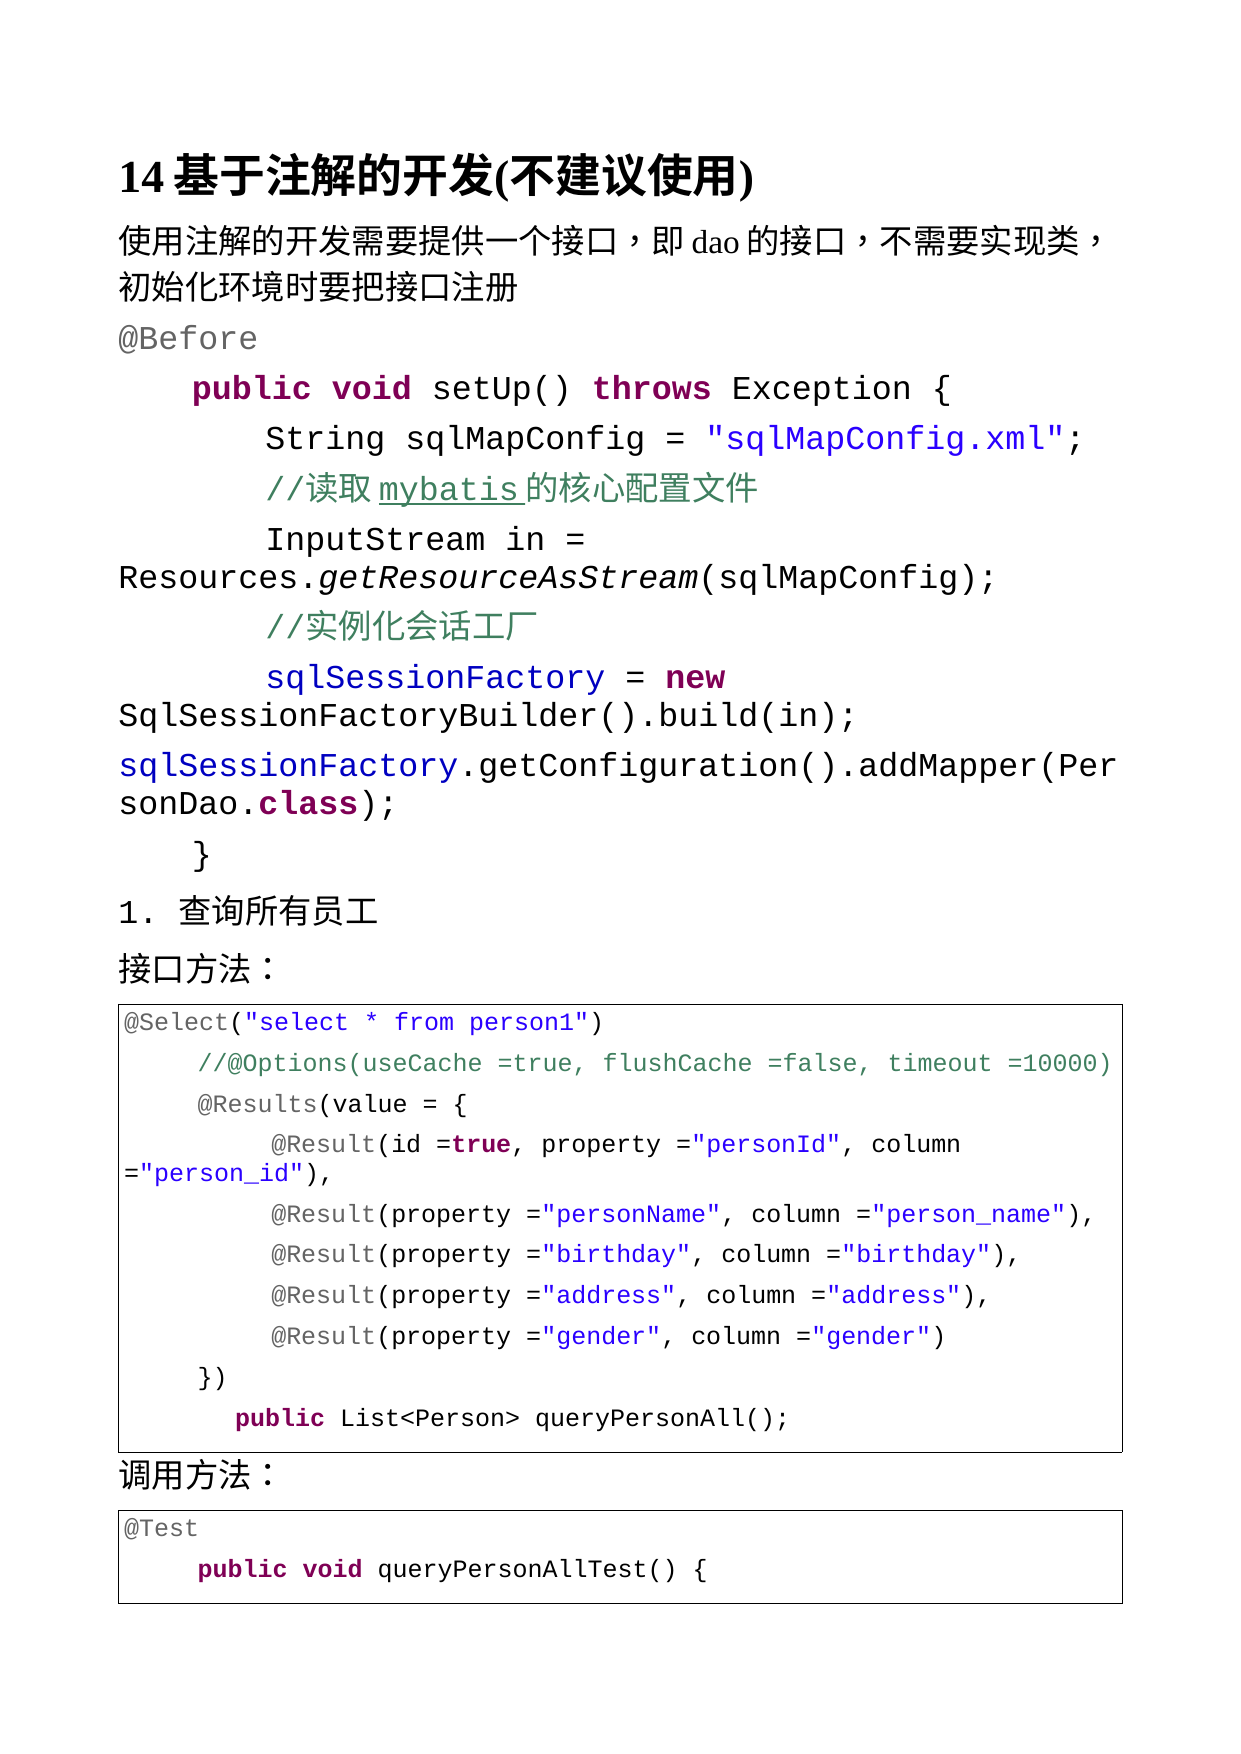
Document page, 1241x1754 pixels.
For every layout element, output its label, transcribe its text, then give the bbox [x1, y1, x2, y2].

table_header @Test public void queryPersonAllTest() { [119, 1511, 1122, 1603]
text } [118, 837, 1122, 875]
text sqlSessionFactory = new SqlSessionFactoryBuilder().build(in); [118, 661, 1122, 737]
text 接口方法： [118, 946, 1122, 991]
text //实例化会话工厂 [118, 611, 1122, 648]
table_header @Select("select * from person1") //@Options(useCache =true, flushCache =false, timeout =10000) @Results(value = { @Result(id =true, property ="personId", column ="person_id"), @Result(property ="personName", column ="person_name"), @Result(property ="birthday", column ="birthday"), @Result(property ="address", column ="address"), @Result(property ="gender", column ="gender") }) public List<Person> queryPersonAll(); [119, 1005, 1122, 1452]
text String sqlMapConfig = "sqlMapConfig.xml"; [118, 422, 1122, 460]
text 使用注解的开发需要提供一个接口，即dao的接口，不需要实现类，初始化环境时要把接口注册 [118, 218, 1122, 309]
text @Before [118, 321, 1122, 359]
text sqlSessionFactory.getConfiguration().addMapper(PersonDao.class); [118, 749, 1122, 825]
text InputStream in = Resources.getResourceAsStream(sqlMapConfig); [118, 523, 1122, 598]
text 调用方法： [118, 1453, 1122, 1497]
text //读取mybatis的核心配置文件 [118, 472, 1122, 510]
text 1. 查询所有员工 [118, 888, 1122, 933]
text public void setUp() throws Exception { [118, 372, 1122, 409]
subtitle 14基于注解的开发(不建议使用) [118, 139, 1122, 206]
